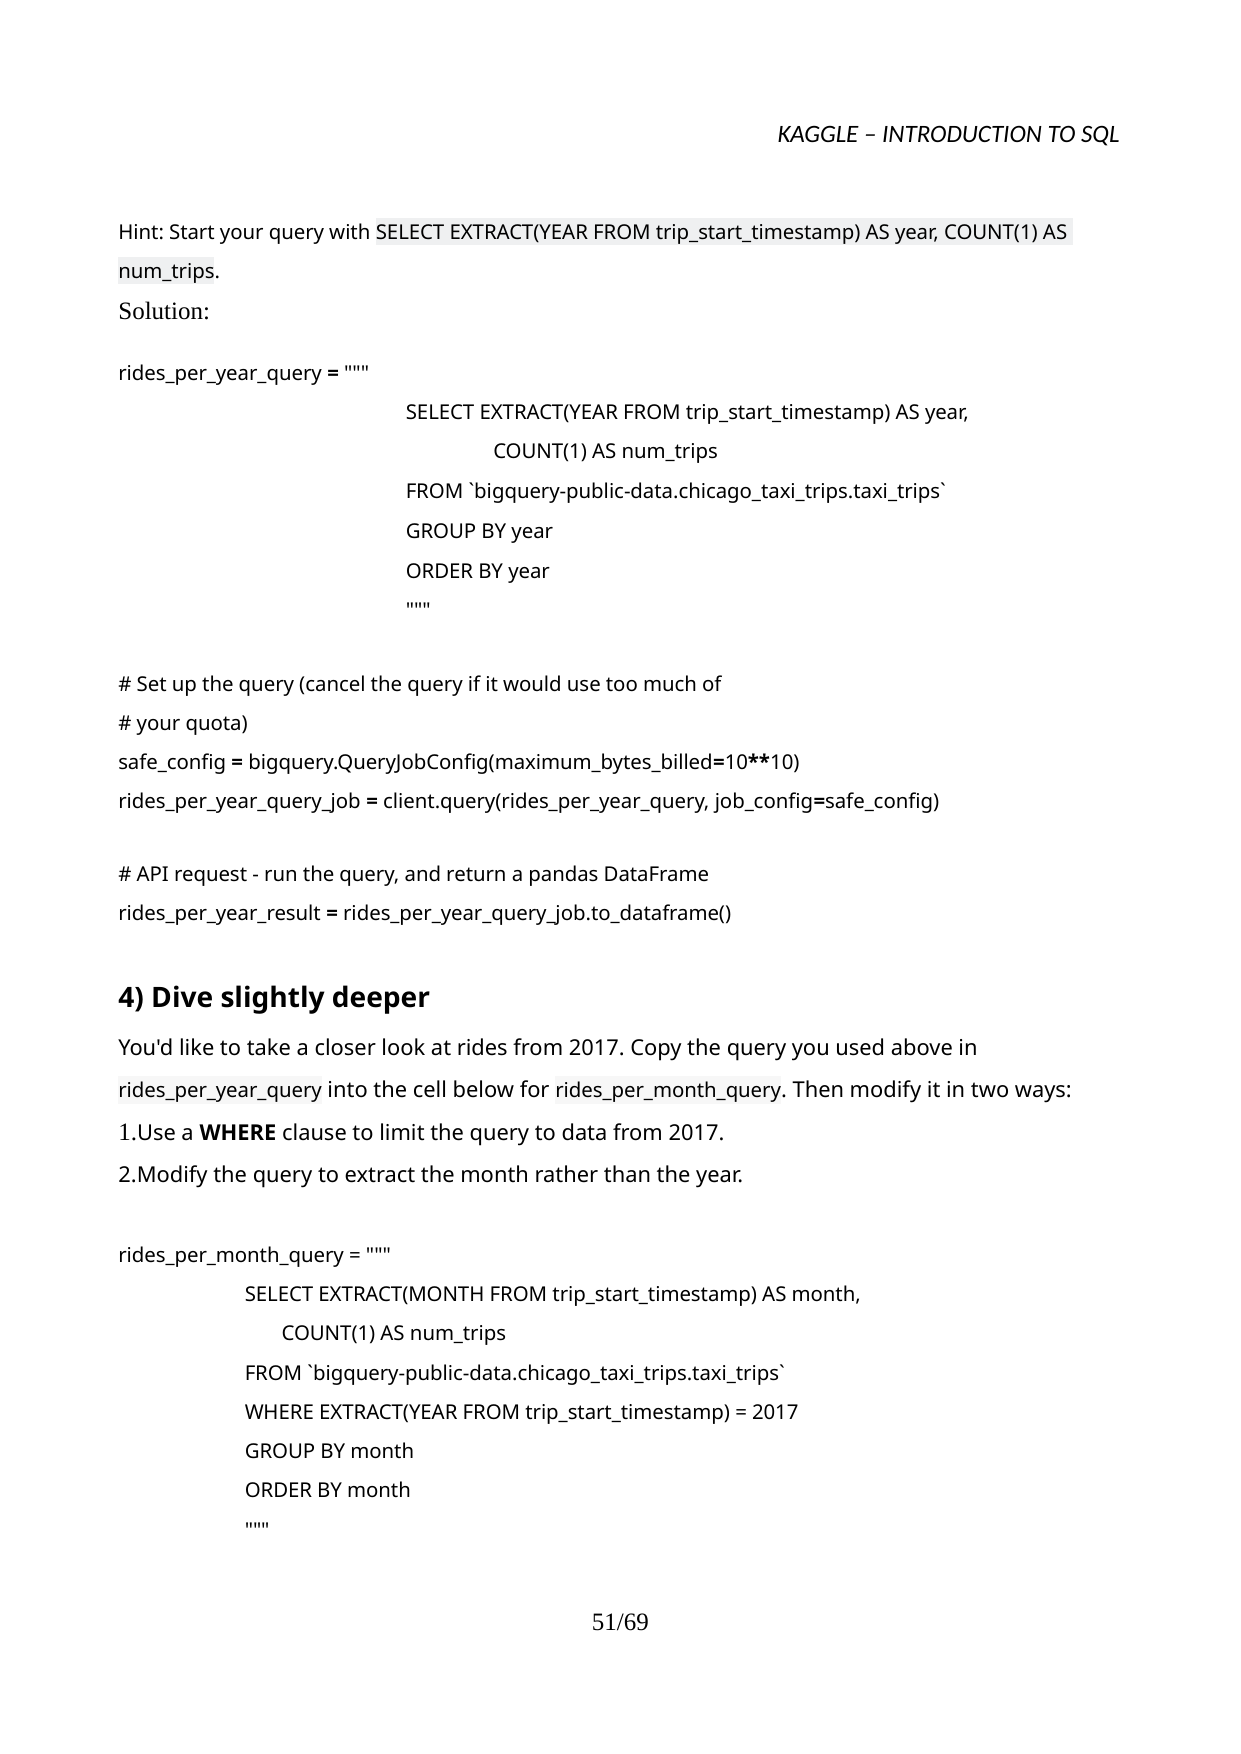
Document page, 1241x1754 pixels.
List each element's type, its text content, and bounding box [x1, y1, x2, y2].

text rides_per_year_query = """ [118, 358, 1122, 386]
text GROUP BY year [118, 517, 1122, 544]
text COUNT(1) AS num_trips [118, 437, 1122, 465]
text Hint: Start your query with SELECT EXTRACT(YEAR FROM trip_start_timestamp) AS year, COUNT(1) AS num_trips. [118, 217, 1122, 284]
text FROM `bigquery-public-data.chicago_taxi_trips.taxi_trips` [118, 1358, 1122, 1386]
text SELECT EXTRACT(MONTH FROM trip_start_timestamp) AS month, [118, 1280, 1122, 1307]
text COUNT(1) AS num_trips [118, 1319, 1122, 1347]
text WHERE EXTRACT(YEAR FROM trip_start_timestamp) = 2017 [118, 1397, 1122, 1425]
list Modify the query to extract the month rather than the year. [118, 1159, 1122, 1189]
text You'd like to take a closer look at rides from 2017. Copy the query you used above in rides_per_year_query into the cell below for rides_per_month_query. Then modify it in two ways: [118, 1032, 1122, 1104]
text rides_per_year_query_job = client.query(rides_per_year_query, job_config=safe_config) [118, 787, 1122, 815]
text GROUP BY month [118, 1437, 1122, 1464]
text safe_config = bigquery.QueryJobConfig(maximum_bytes_billed=10**10) [118, 748, 1122, 775]
text """ [118, 1515, 1122, 1543]
text Solution: [118, 296, 1122, 325]
text # Set up the query (cancel the query if it would use too much of [118, 669, 1122, 697]
text # API request - run the query, and return a pandas DataFrame [118, 860, 1122, 887]
text ORDER BY month [118, 1476, 1122, 1504]
list Use a WHERE clause to limit the query to data from 2017. [118, 1117, 1122, 1146]
text FROM `bigquery-public-data.chicago_taxi_trips.taxi_trips` [118, 477, 1122, 505]
text rides_per_month_query = """ [118, 1240, 1122, 1268]
subtitle 4) Dive slightly deeper [118, 978, 1122, 1016]
text # your quota) [118, 708, 1122, 736]
text rides_per_year_result = rides_per_year_query_job.to_dataframe() [118, 899, 1122, 927]
text """ [118, 596, 1122, 624]
text SELECT EXTRACT(YEAR FROM trip_start_timestamp) AS year, [118, 397, 1122, 426]
text ORDER BY year [118, 556, 1122, 584]
